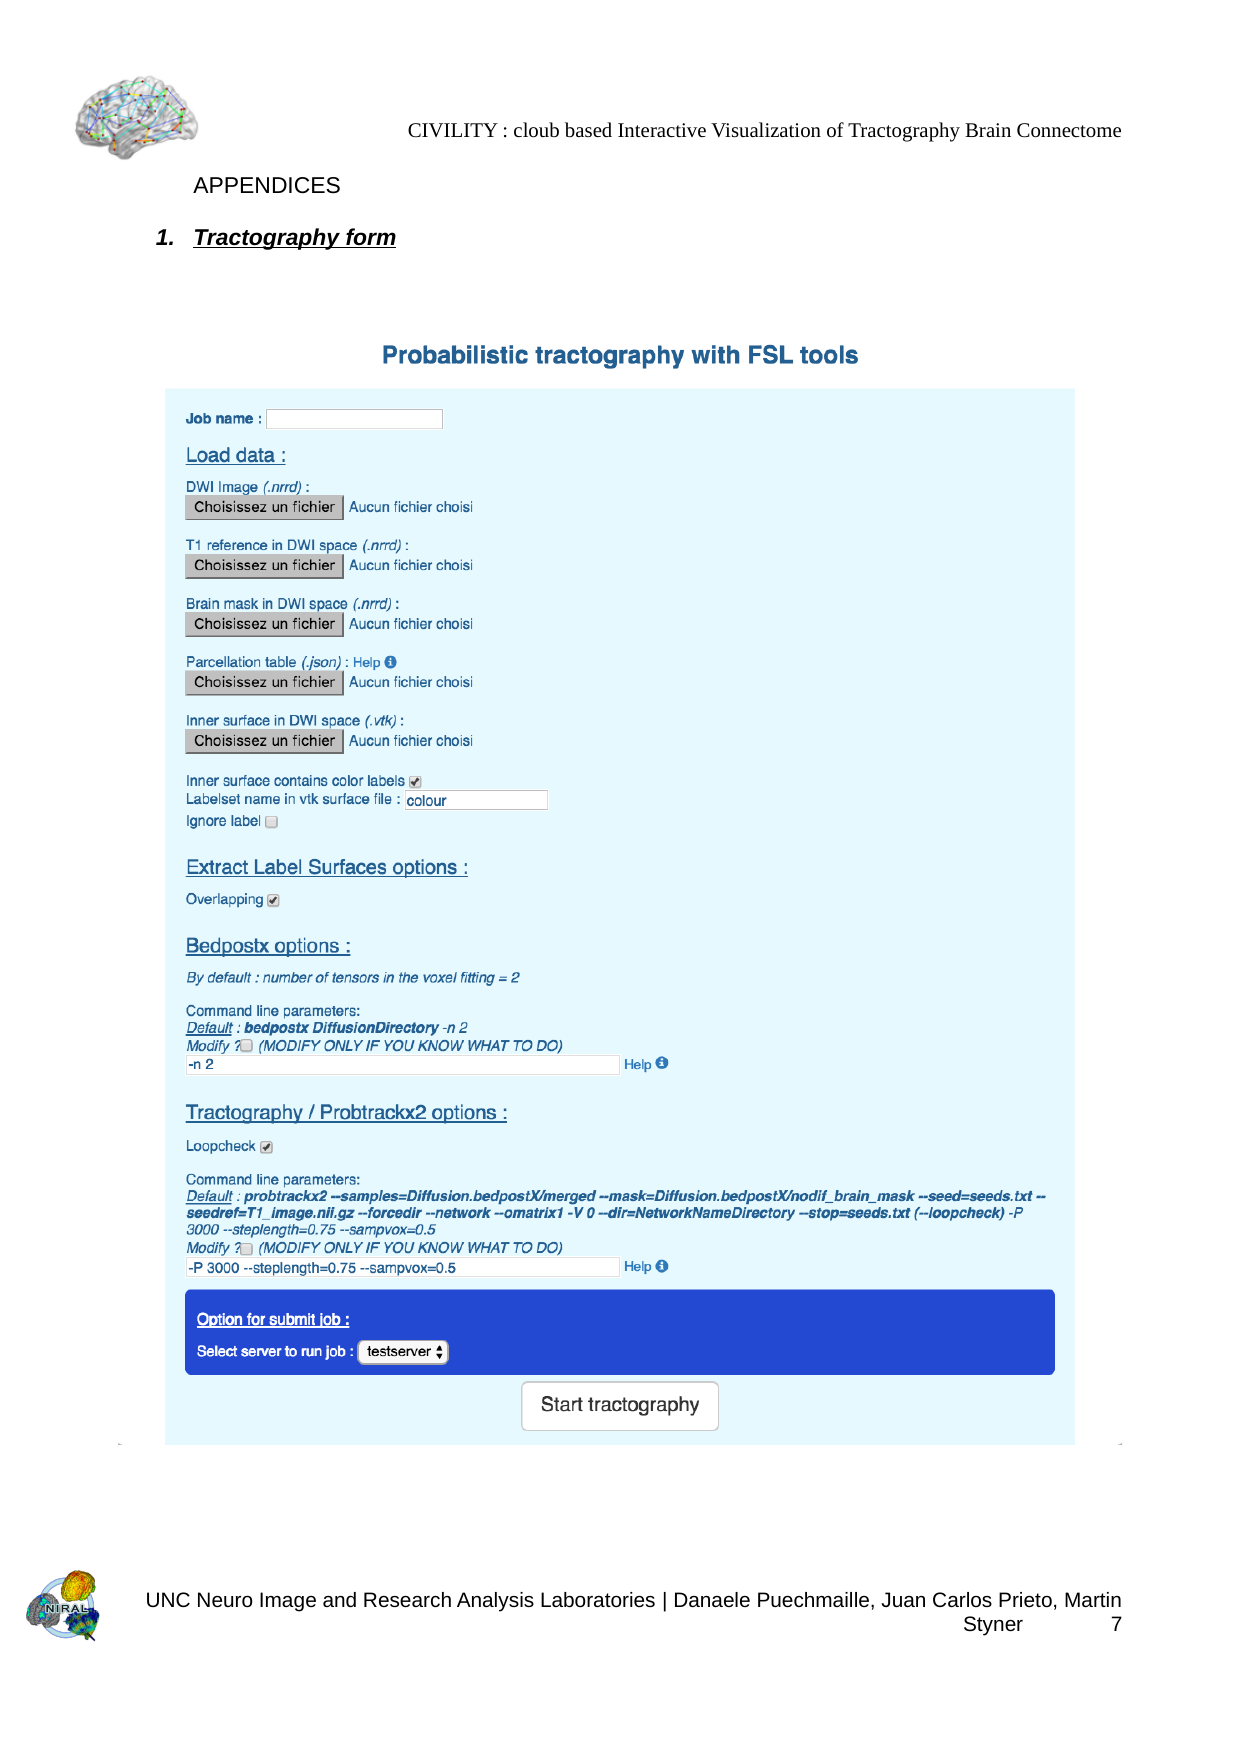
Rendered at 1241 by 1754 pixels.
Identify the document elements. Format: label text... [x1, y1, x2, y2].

picture [17, 1554, 114, 1658]
list Tractography form [156, 224, 1122, 251]
list APPENDICES [156, 172, 1122, 198]
picture [68, 69, 203, 165]
picture [118, 318, 1123, 1446]
